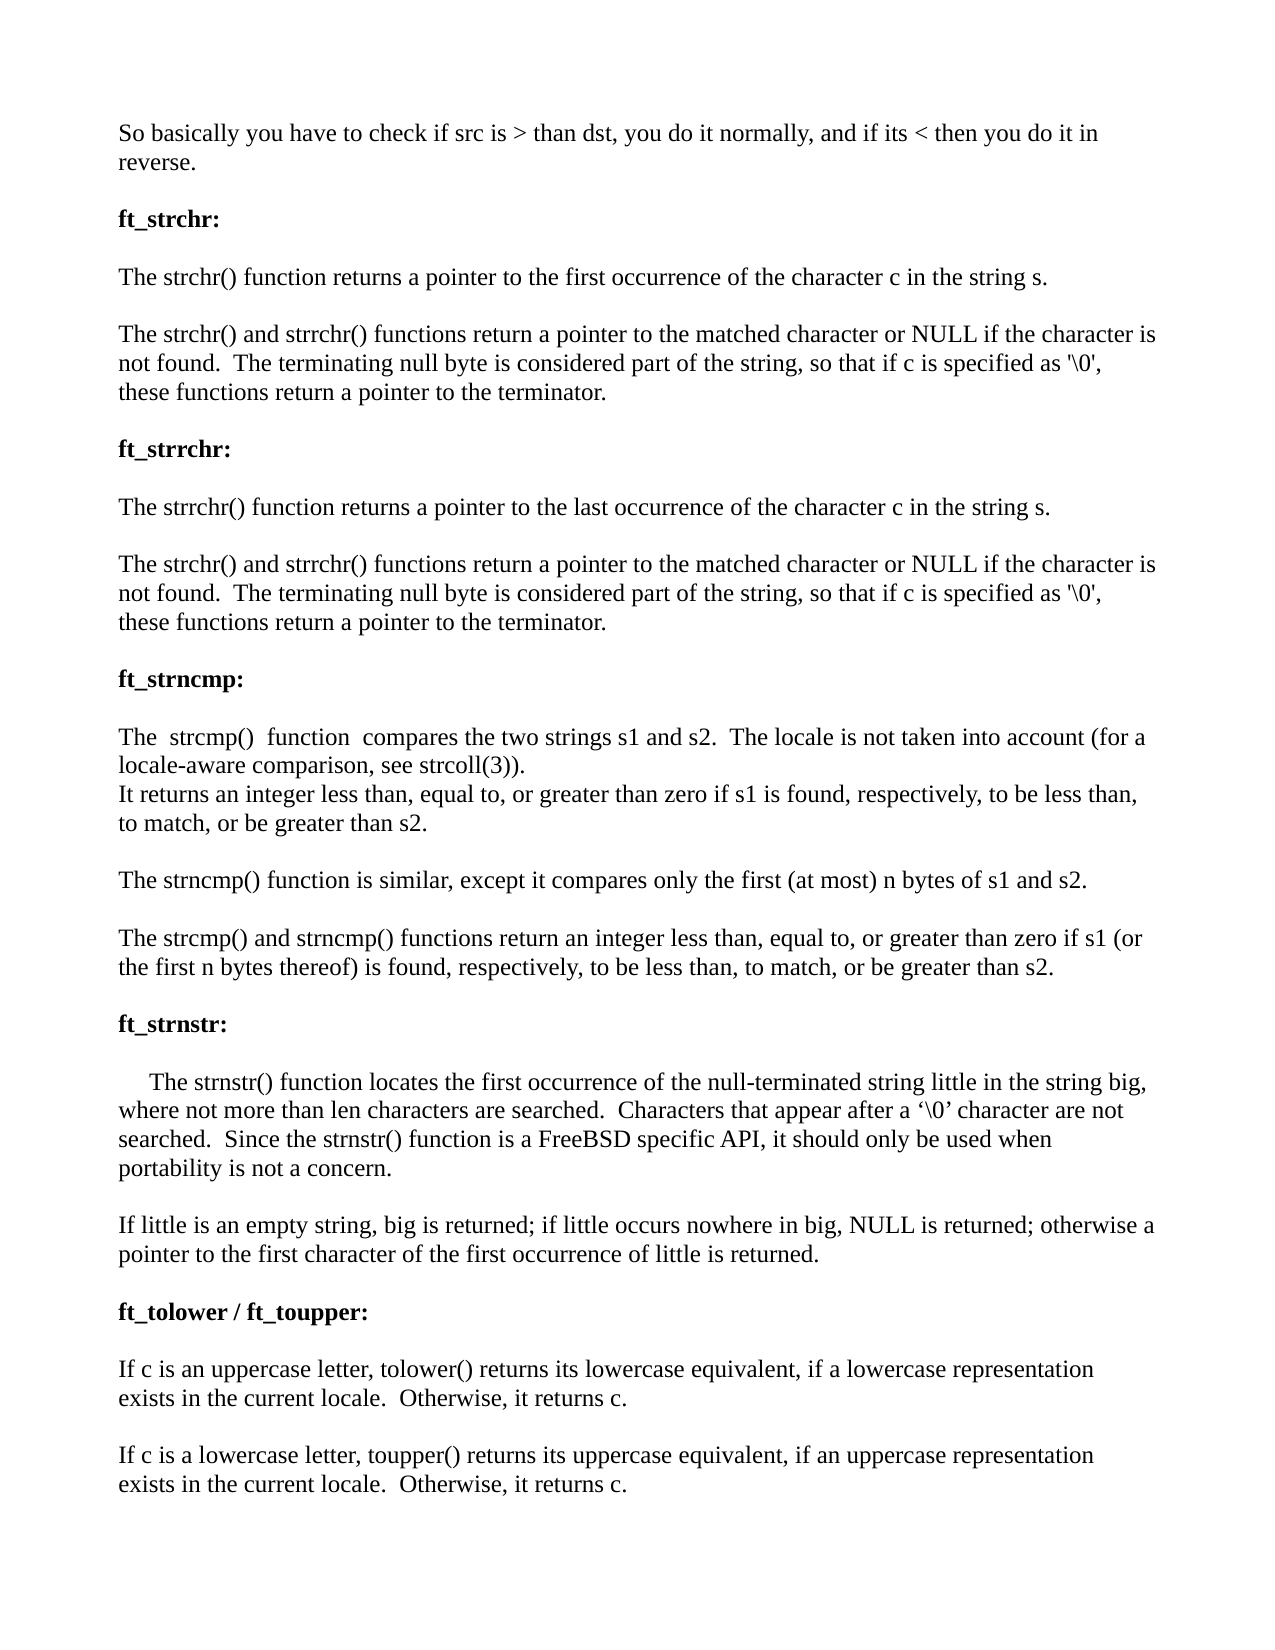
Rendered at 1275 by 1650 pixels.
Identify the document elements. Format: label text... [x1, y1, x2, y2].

text The strrchr() function returns a pointer to the last occurrence of the character c in the string s. [118, 492, 1157, 549]
text ft_strchr: [118, 204, 1157, 233]
text ft_tolower / ft_toupper: [118, 1297, 1157, 1326]
text The strcmp() and strncmp() functions return an integer less than, equal to, or greater than zero if s1 (or the first n bytes thereof) is found, respectively, to be less than, to match, or be greater than s2. [118, 923, 1157, 981]
text If c is a lowercase letter, toupper() returns its uppercase equivalent, if an uppercase representation exists in the current locale. Otherwise, it returns c. [118, 1441, 1157, 1498]
text The strchr() and strrchr() functions return a pointer to the matched character or NULL if the character is not found. The terminating null byte is considered part of the string, so that if c is specified as '\0', these functions return a pointer to the terminator. [118, 549, 1157, 636]
text ft_strrchr: [118, 434, 1157, 463]
text If little is an empty string, big is returned; if little occurs nowhere in big, NULL is returned; otherwise a pointer to the first character of the first occurrence of little is returned. [118, 1211, 1157, 1268]
text The strncmp() function is similar, except it compares only the first (at most) n bytes of s1 and s2. [118, 866, 1157, 894]
text If c is an uppercase letter, tolower() returns its lowercase equivalent, if a lowercase representation exists in the current locale. Otherwise, it returns c. [118, 1354, 1157, 1412]
text The strcmp() function compares the two strings s1 and s2. The locale is not taken into account (for a locale-aware comparison, see strcoll(3)). [118, 722, 1157, 779]
text So basically you have to check if src is > than dst, you do it normally, and if its < then you do it in reverse. [118, 118, 1157, 176]
text ft_strncmp: [118, 664, 1157, 693]
text It returns an integer less than, equal to, or greater than zero if s1 is found, respectively, to be less than, to match, or be greater than s2. [118, 779, 1157, 837]
text ft_strnstr: [118, 1009, 1157, 1038]
text The strnstr() function locates the first occurrence of the null-terminated string little in the string big, where not more than len characters are searched. Characters that appear after a ‘\0’ character are not searched. Since the strnstr() function is a FreeBSD specific API, it should only be used when portability is not a concern. [118, 1067, 1157, 1182]
text The strchr() function returns a pointer to the first occurrence of the character c in the string s. The strchr() and strrchr() functions return a pointer to the matched character or NULL if the character is not found. The terminating null byte is considered part of the string, so that if c is specified as '\0', these functions return a pointer to the terminator. [118, 262, 1157, 406]
